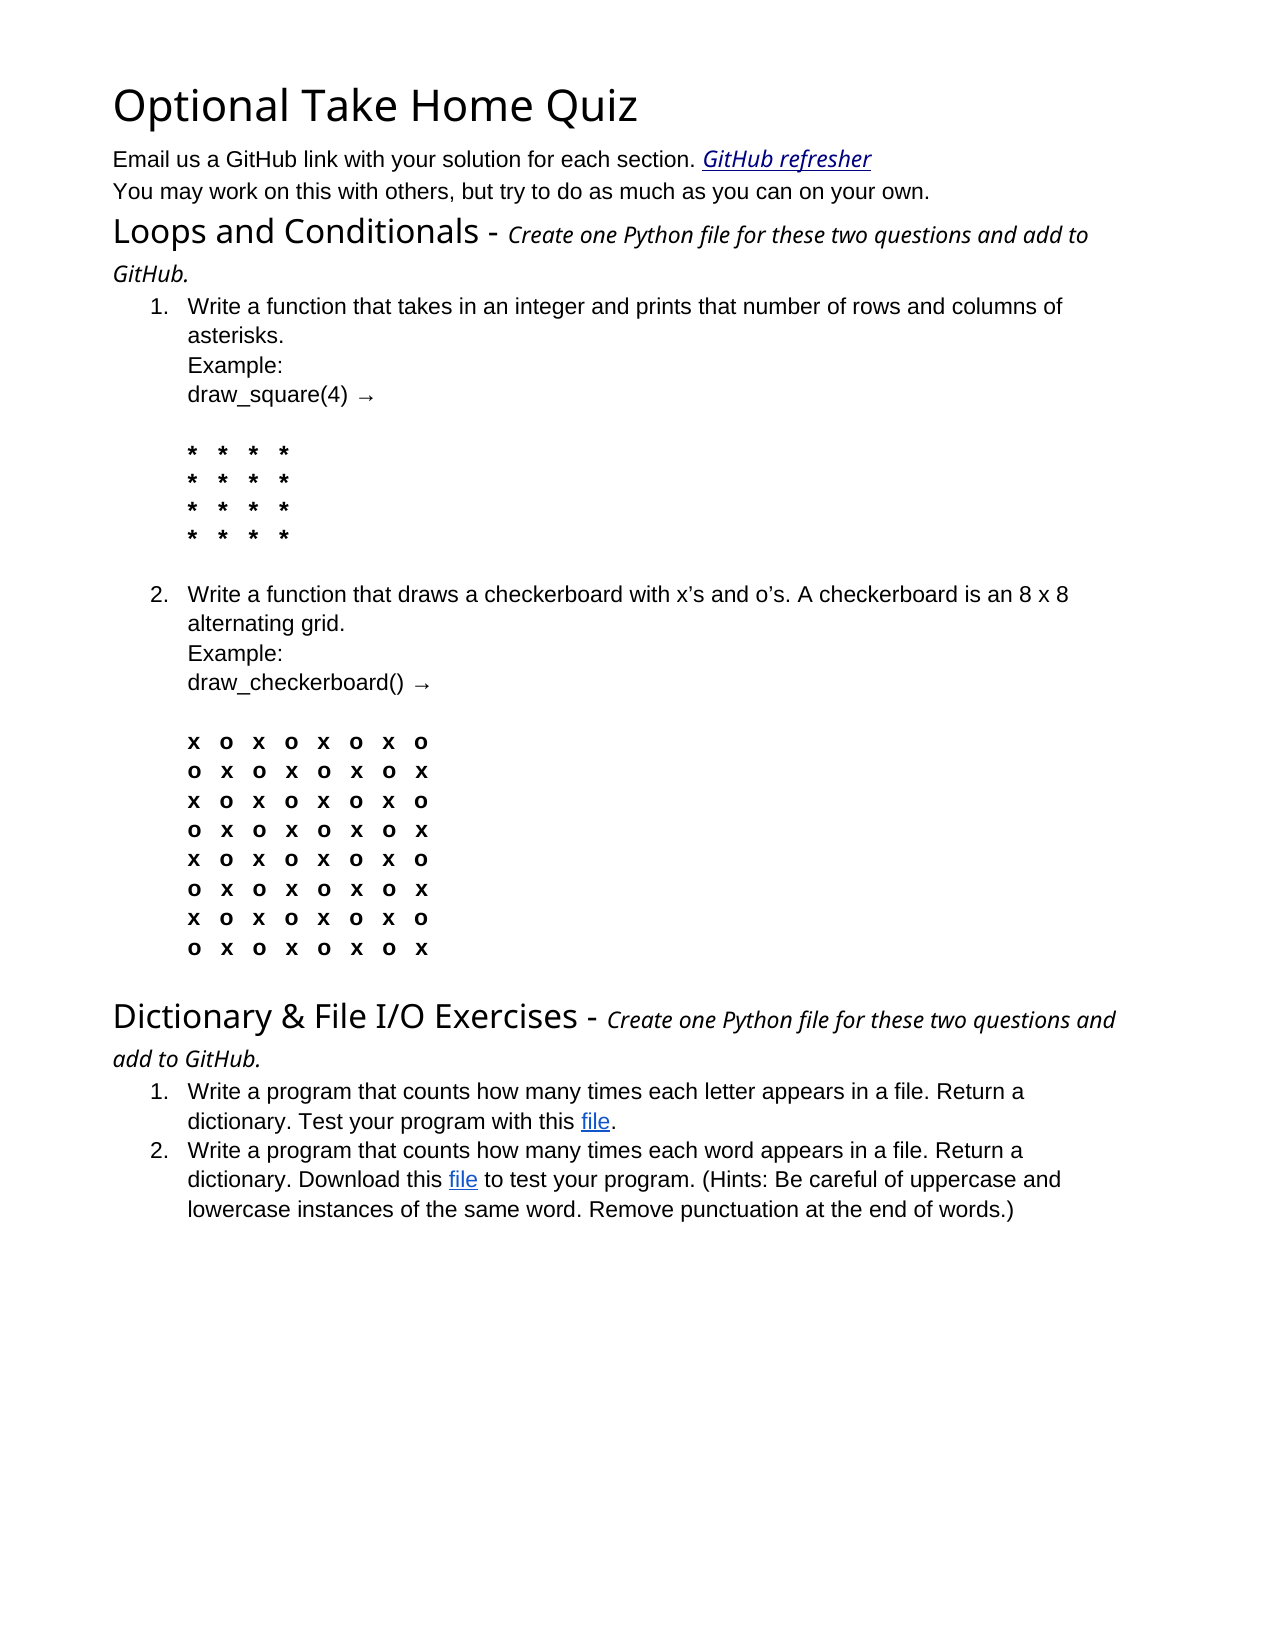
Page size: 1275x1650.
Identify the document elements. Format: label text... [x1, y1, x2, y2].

text Email us a GitHub link with your solution for each section. GitHub refresher You may work on this with others, but try to do as much as you can on your own. [112, 143, 1125, 204]
text o x o x o x o x [112, 876, 1125, 901]
text o x o x o x o x [112, 817, 1125, 842]
title Optional Take Home Quiz [112, 75, 1125, 134]
list Write a program that counts how many times each letter appears in a file. Return a dictionary. Test your program with this file. [150, 1079, 1125, 1134]
text * * * * [112, 497, 1125, 524]
list Write a function that draws a checkerboard with x’s and o’s. A checkerboard is an 8 x 8 alternating grid. [150, 582, 1125, 637]
text * * * * [112, 469, 1125, 497]
text * * * * [112, 441, 1125, 469]
text Dictionary & File I/O Exercises - Create one Python file for these two questions and add to GitHub. [112, 993, 1125, 1074]
list Write a program that counts how many times each word appears in a file. Return a dictionary. Download this file to test your program. (Hints: Be careful of uppercase and lowercase instances of the same word. Remove punctuation at the end of words.) [150, 1138, 1125, 1222]
text x o x o x o x o [112, 905, 1125, 931]
text Example: [187, 641, 1125, 666]
text o x o x o x o x [112, 934, 1125, 960]
list Write a function that takes in an integer and prints that number of rows and columns of asterisks. Example: [150, 294, 1125, 378]
text * * * * [112, 524, 1125, 552]
text Loops and Conditionals - Create one Python file for these two questions and add to GitHub. [112, 208, 1125, 289]
text draw_checkerboard() → [187, 670, 1125, 696]
text x o x o x o x o [112, 846, 1125, 872]
text draw_square(4) → [112, 382, 1125, 408]
text x o x o x o x o [112, 787, 1125, 813]
text x o x o x o x o o x o x o x o x [112, 729, 1125, 784]
